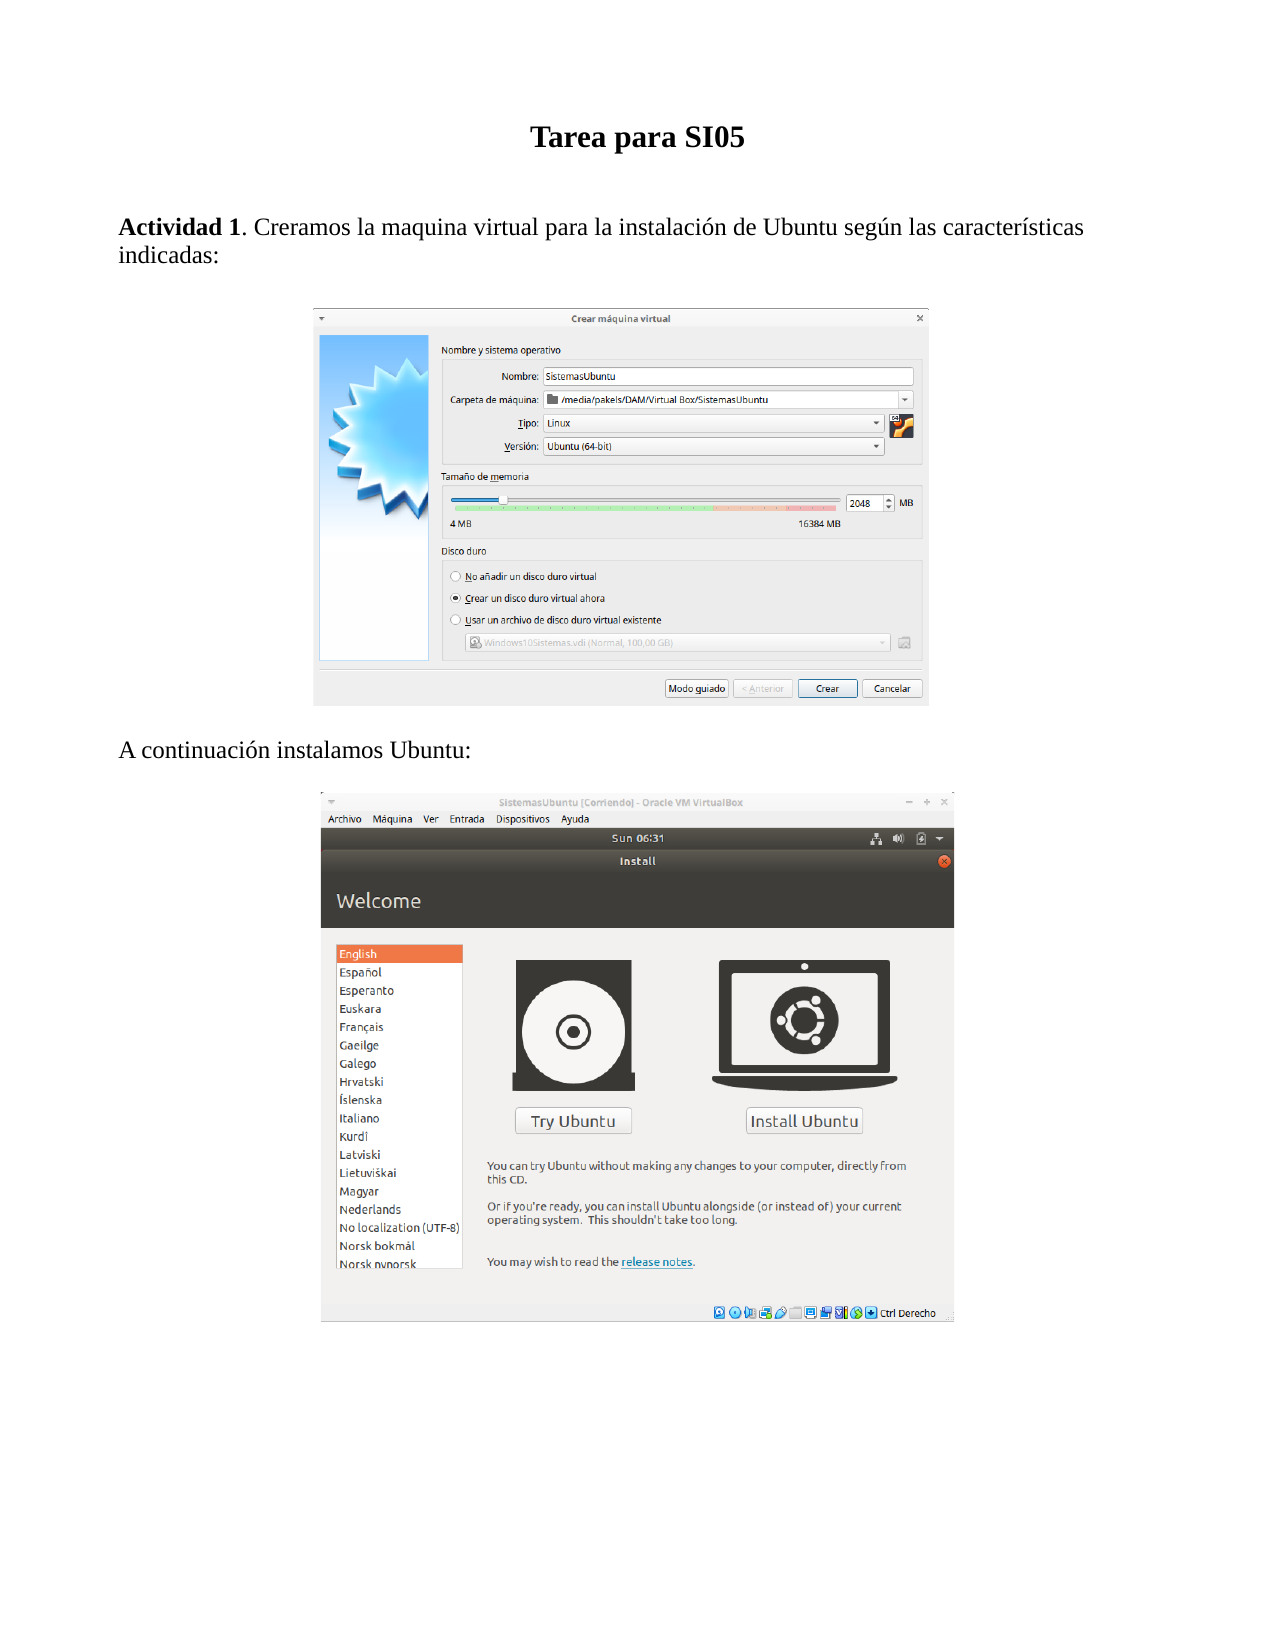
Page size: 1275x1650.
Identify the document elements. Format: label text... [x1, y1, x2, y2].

text Tarea para SI05 [118, 118, 1157, 154]
text Actividad 1. Creramos la maquina virtual para la instalación de Ubuntu según las características indicadas: [118, 212, 1157, 269]
picture [313, 308, 929, 706]
text A continuación instalamos Ubuntu: [118, 735, 1157, 763]
picture [320, 792, 955, 1322]
